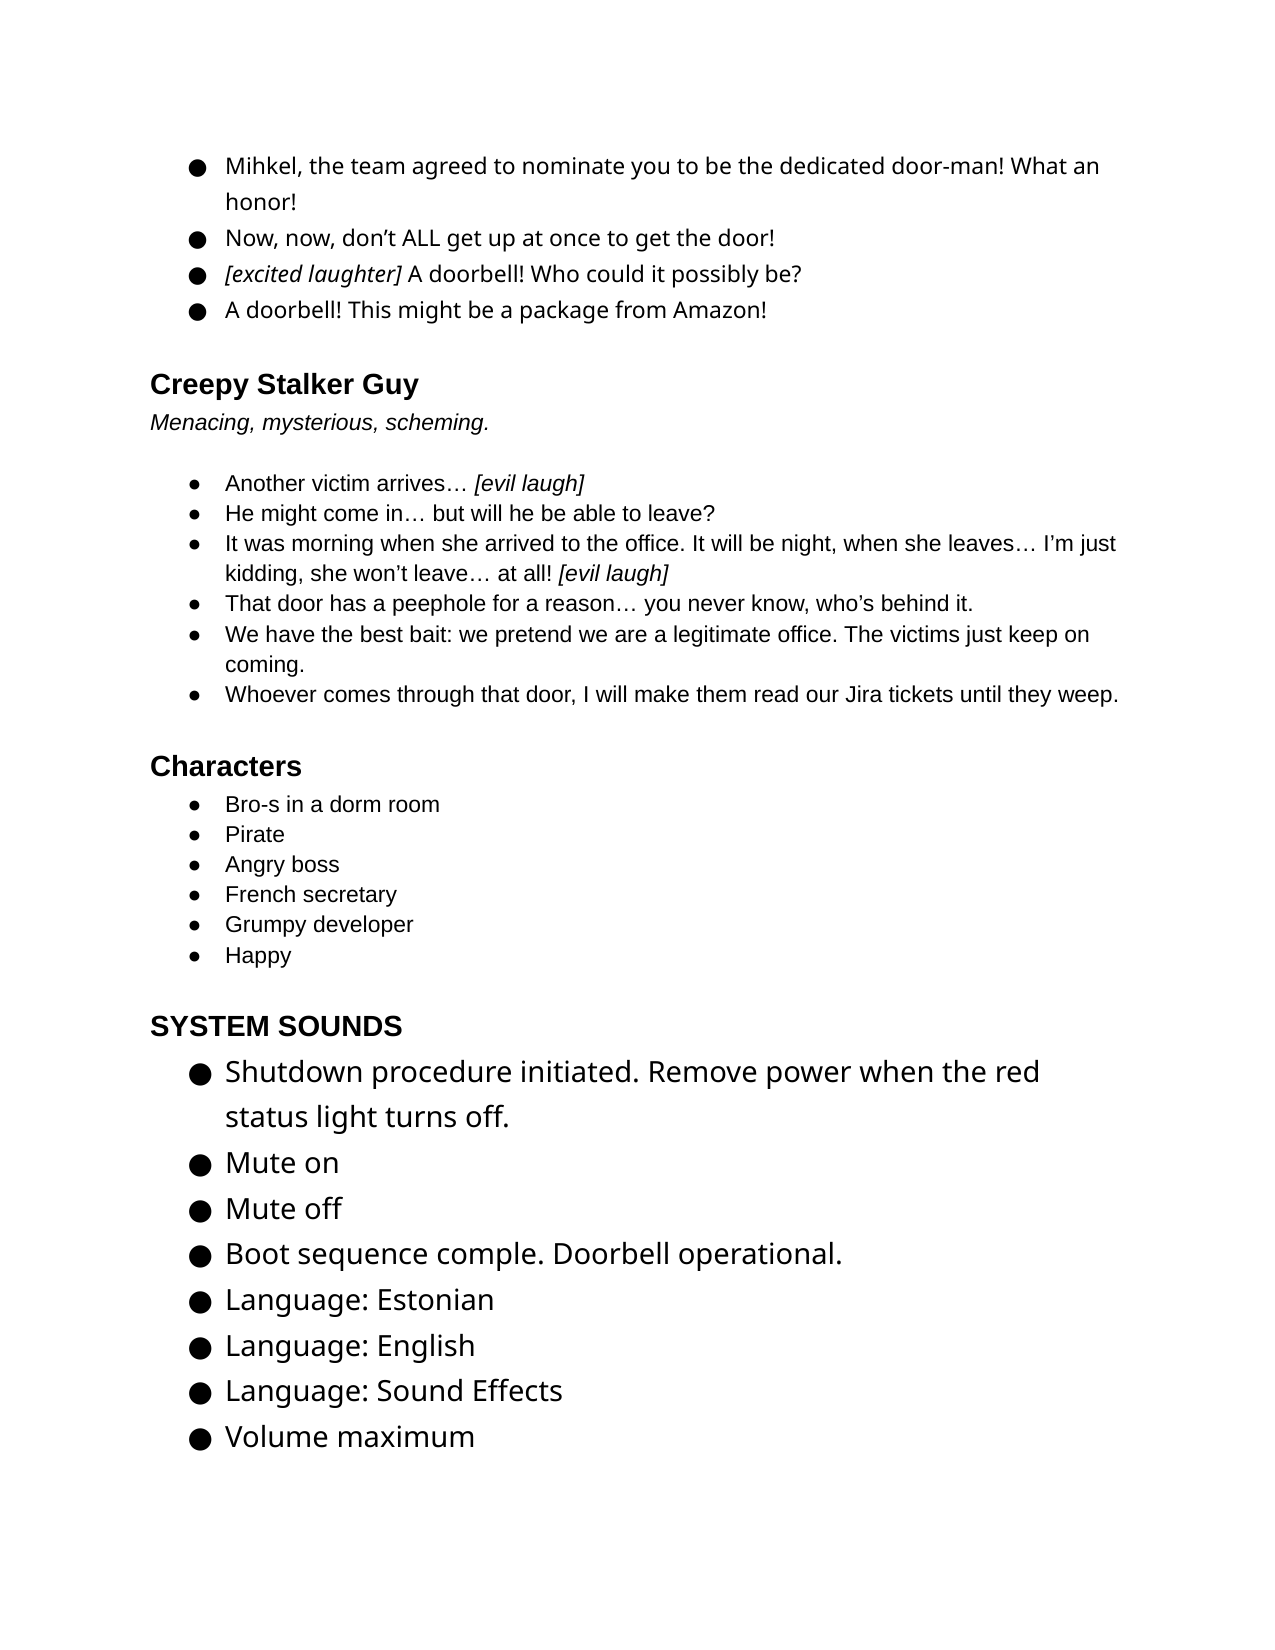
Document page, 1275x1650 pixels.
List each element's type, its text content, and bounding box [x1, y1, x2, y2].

list Bro-s in a dorm room [187, 791, 1125, 817]
list A doorbell! This might be a package from Amazon! [187, 294, 1125, 325]
list Mute off [187, 1188, 1125, 1228]
list We have the best bait: we pretend we are a legitimate office. The victims just keep on coming. [187, 621, 1125, 677]
list Now, now, don’t ALL get up at once to get the door! [187, 222, 1125, 253]
subtitle SYSTEM SOUNDS [150, 1009, 1125, 1043]
subtitle Characters [150, 749, 1125, 782]
list [excited laughter] A doorbell! Who could it possibly be? [187, 258, 1125, 289]
list Volume maximum [187, 1416, 1125, 1456]
list Grumpy developer [187, 911, 1125, 938]
list Mute on [187, 1142, 1125, 1182]
list French secretary [187, 881, 1125, 907]
list Shutdown procedure initiated. Remove power when the red status light turns off. [187, 1051, 1125, 1136]
list Whoever comes through that door, I will make them read our Jira tickets until they weep. [187, 681, 1125, 707]
subtitle Creepy Stalker Guy [150, 367, 1125, 401]
list Angry boss [187, 851, 1125, 877]
list It was morning when she arrived to the office. It will be night, when she leaves… I’m just kidding, she won’t leave… at all! [evil laugh] [187, 530, 1125, 586]
list That door has a peephole for a reason… you never know, who’s behind it. [187, 590, 1125, 617]
text Menacing, mysterious, scheming. [150, 409, 1125, 435]
list Boot sequence comple. Doorbell operational. [187, 1234, 1125, 1273]
list Happy [187, 942, 1125, 968]
list He might come in… but will he be able to leave? [187, 500, 1125, 526]
list Pirate [187, 821, 1125, 847]
list Mihkel, the team agreed to nominate you to be the dedicated door-man! What an honor! [187, 150, 1125, 217]
list Another victim arrives… [evil laugh] [187, 469, 1125, 496]
list Language: Estonian [187, 1279, 1125, 1319]
list Language: English [187, 1325, 1125, 1364]
list Language: Sound Effects [187, 1371, 1125, 1410]
